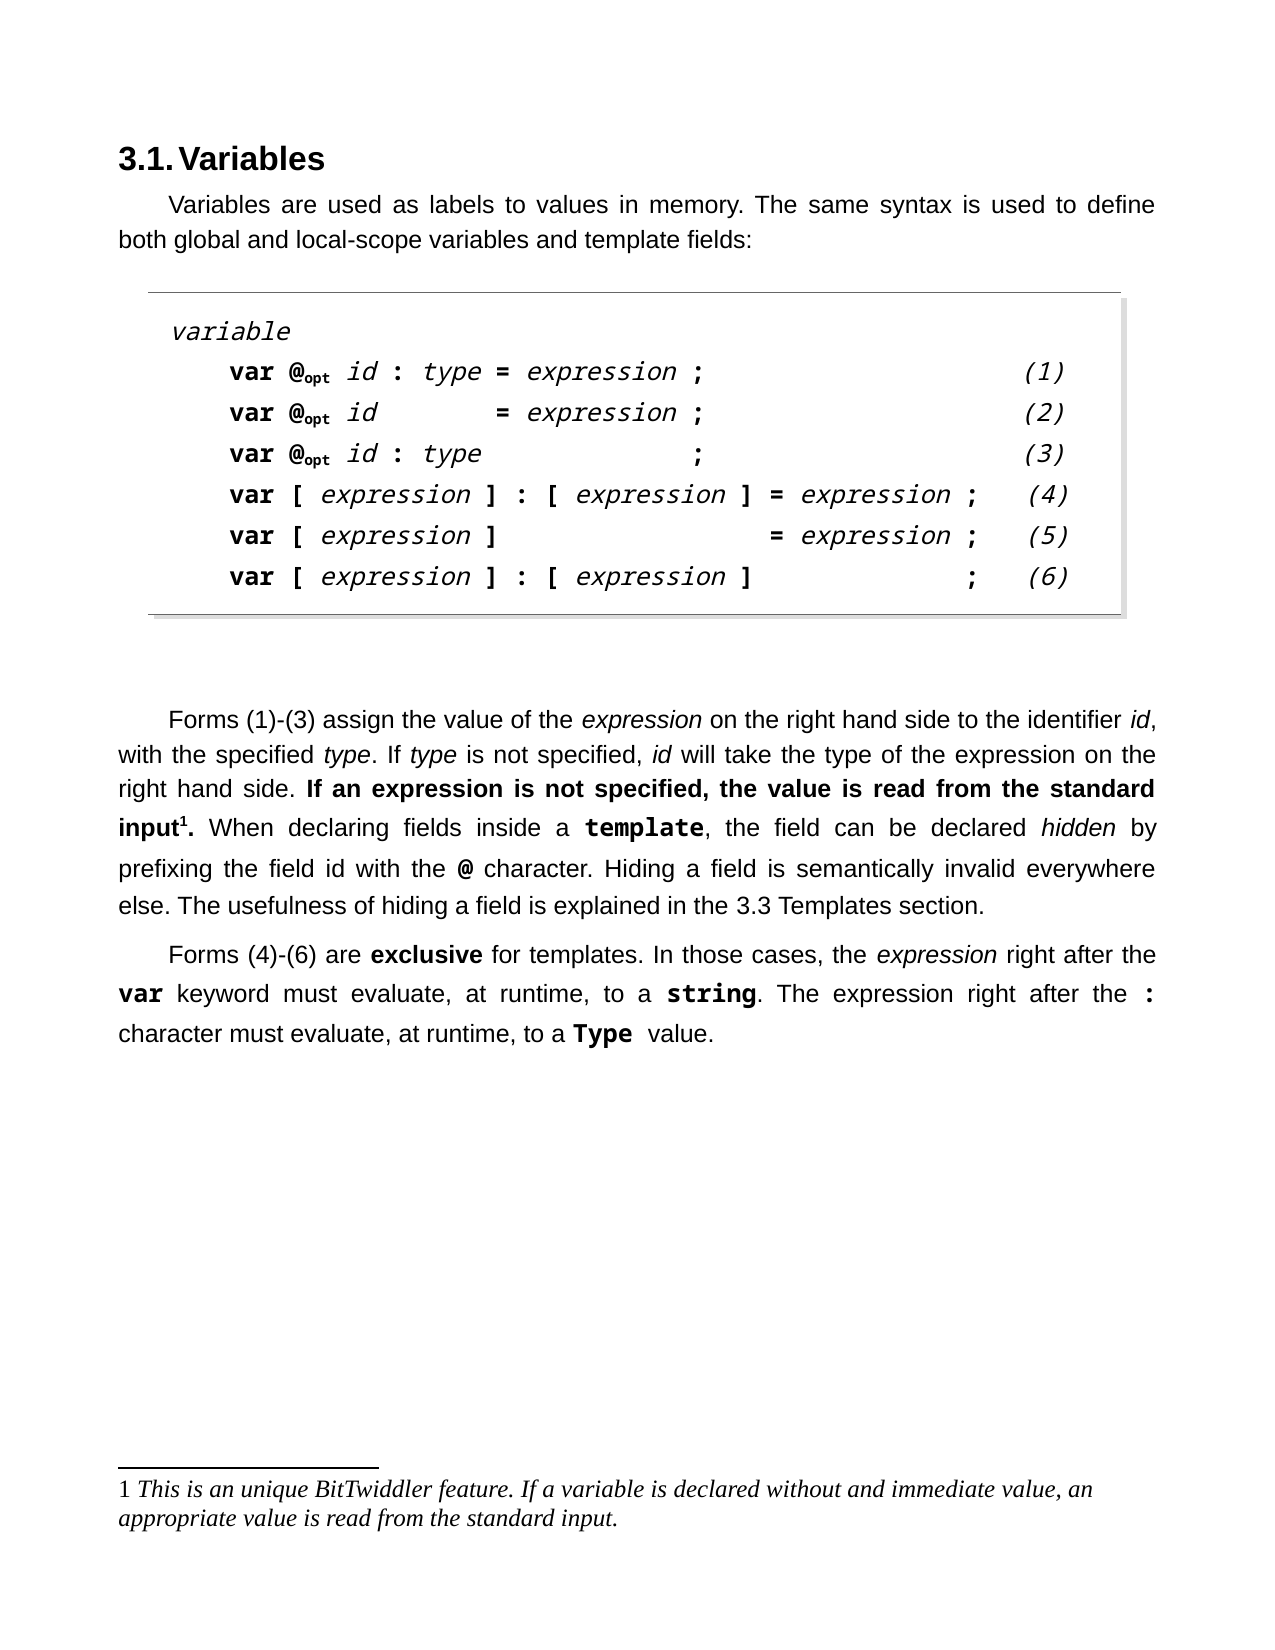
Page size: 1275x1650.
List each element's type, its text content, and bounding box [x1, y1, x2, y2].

text var @opt id : type = expression ; (1) [148, 333, 1121, 374]
text var [ expression ] : [ expression ] ; (6) [148, 537, 1121, 613]
text variable [148, 293, 1121, 333]
text Forms (4)-(6) are exclusive for templates. In those cases, the expression right after the var keyword must evaluate, at runtime, to a string. The expression right after the : character must evaluate, at runtime, to a Type value. [118, 940, 1157, 1050]
subtitle Variables [118, 139, 1157, 178]
text var @opt id = expression ; (2) [148, 374, 1121, 414]
text Variables are used as labels to values in memory. The same syntax is used to define both global and local-scope variables and template fields: [118, 190, 1157, 253]
text var [ expression ] = expression ; (5) [148, 496, 1121, 537]
text var @opt id : type ; (3) [148, 414, 1121, 455]
text var [ expression ] : [ expression ] = expression ; (4) [148, 455, 1121, 496]
text This is an unique BitTwiddler feature. If a variable is declared without and immediate value, an appropriate value is read from the standard input. [118, 1474, 1157, 1532]
text Forms (1)-(3) assign the value of the expression on the right hand side to the identifier id, with the specified type. If type is not specified, id will take the type of the expression on the right hand side. If an expression is not specified, the value is read from the standard input. When declaring fields inside a template, the field can be declared hidden by prefixing the field id with the @ character. Hiding a field is semantically invalid everywhere else. The usefulness of hiding a field is explained in the 3.3 Templates section. [118, 706, 1157, 919]
